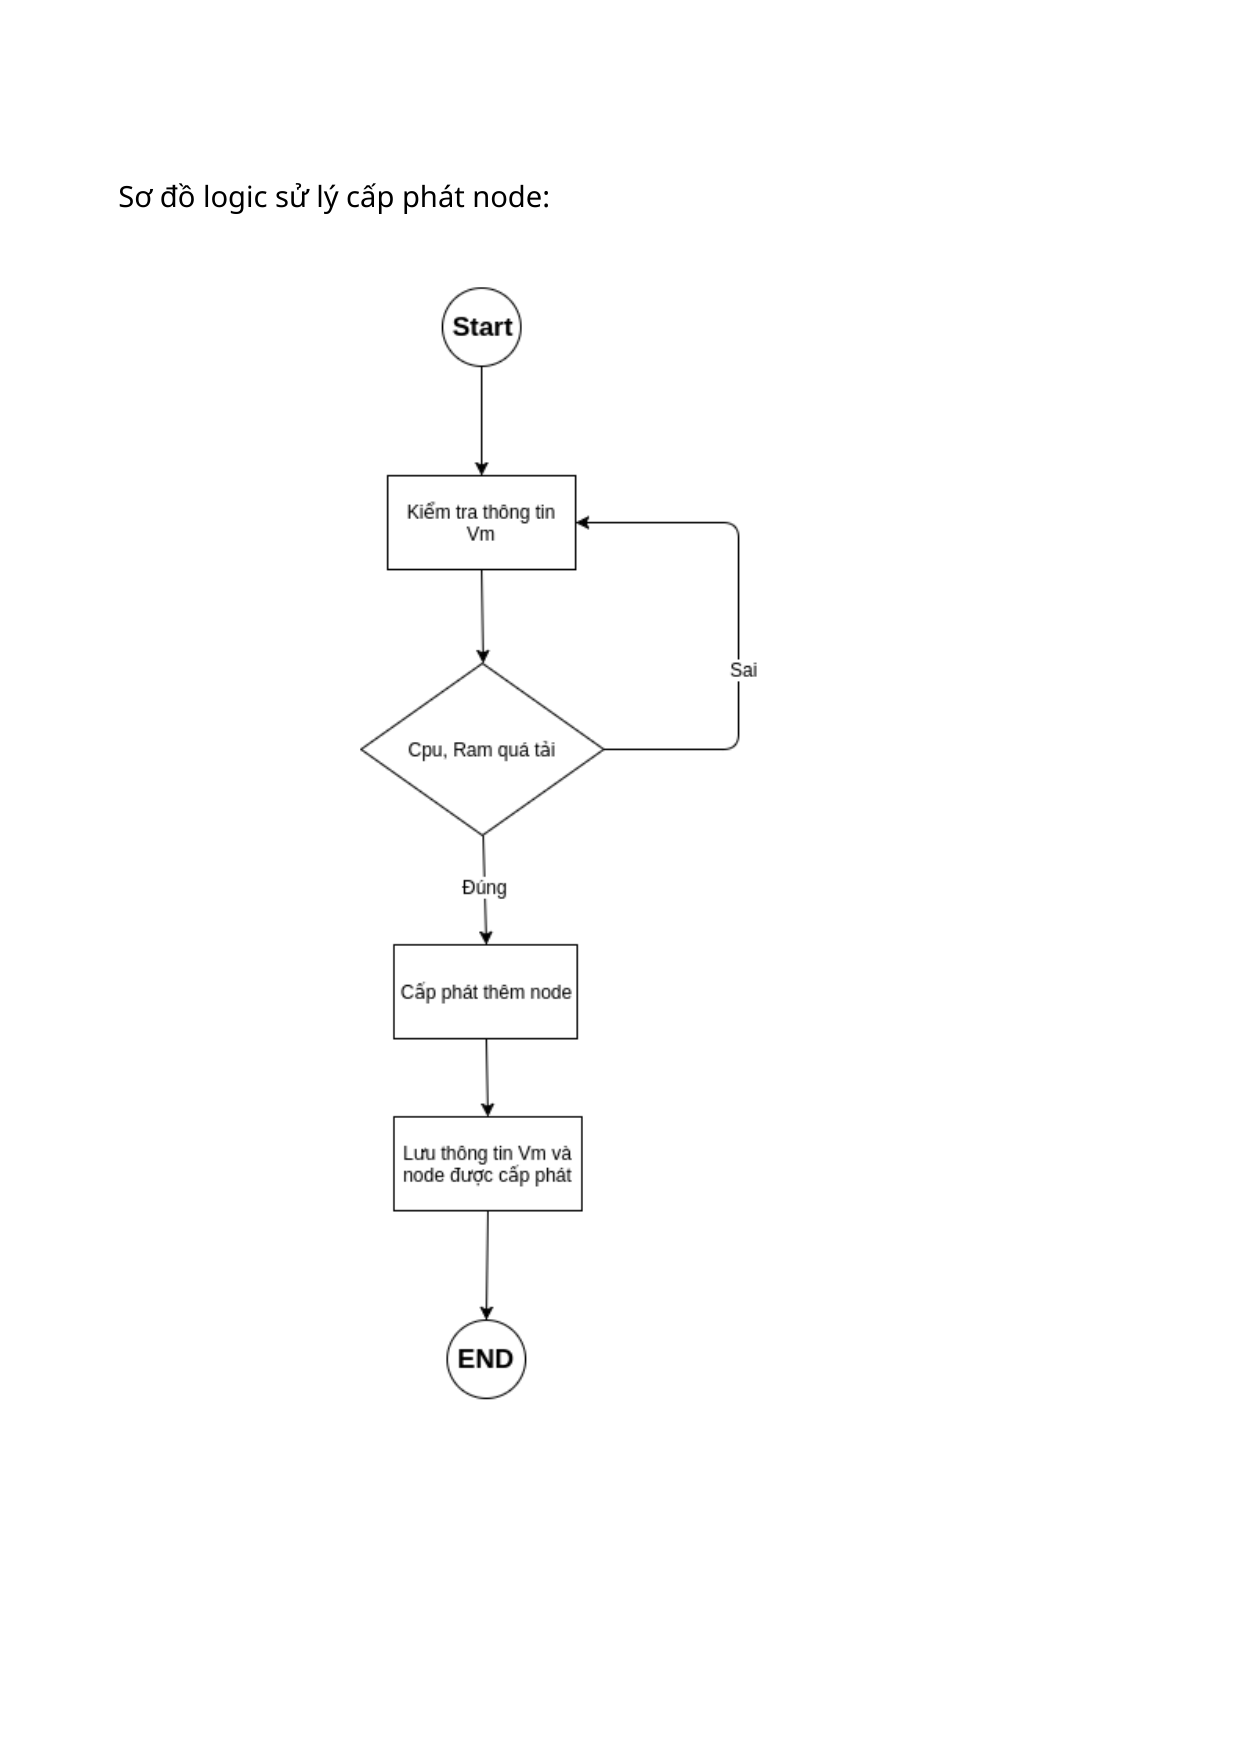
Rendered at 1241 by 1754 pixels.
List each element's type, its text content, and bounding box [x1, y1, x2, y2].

text Sơ đồ logic sử lý cấp phát node: [118, 176, 1122, 216]
